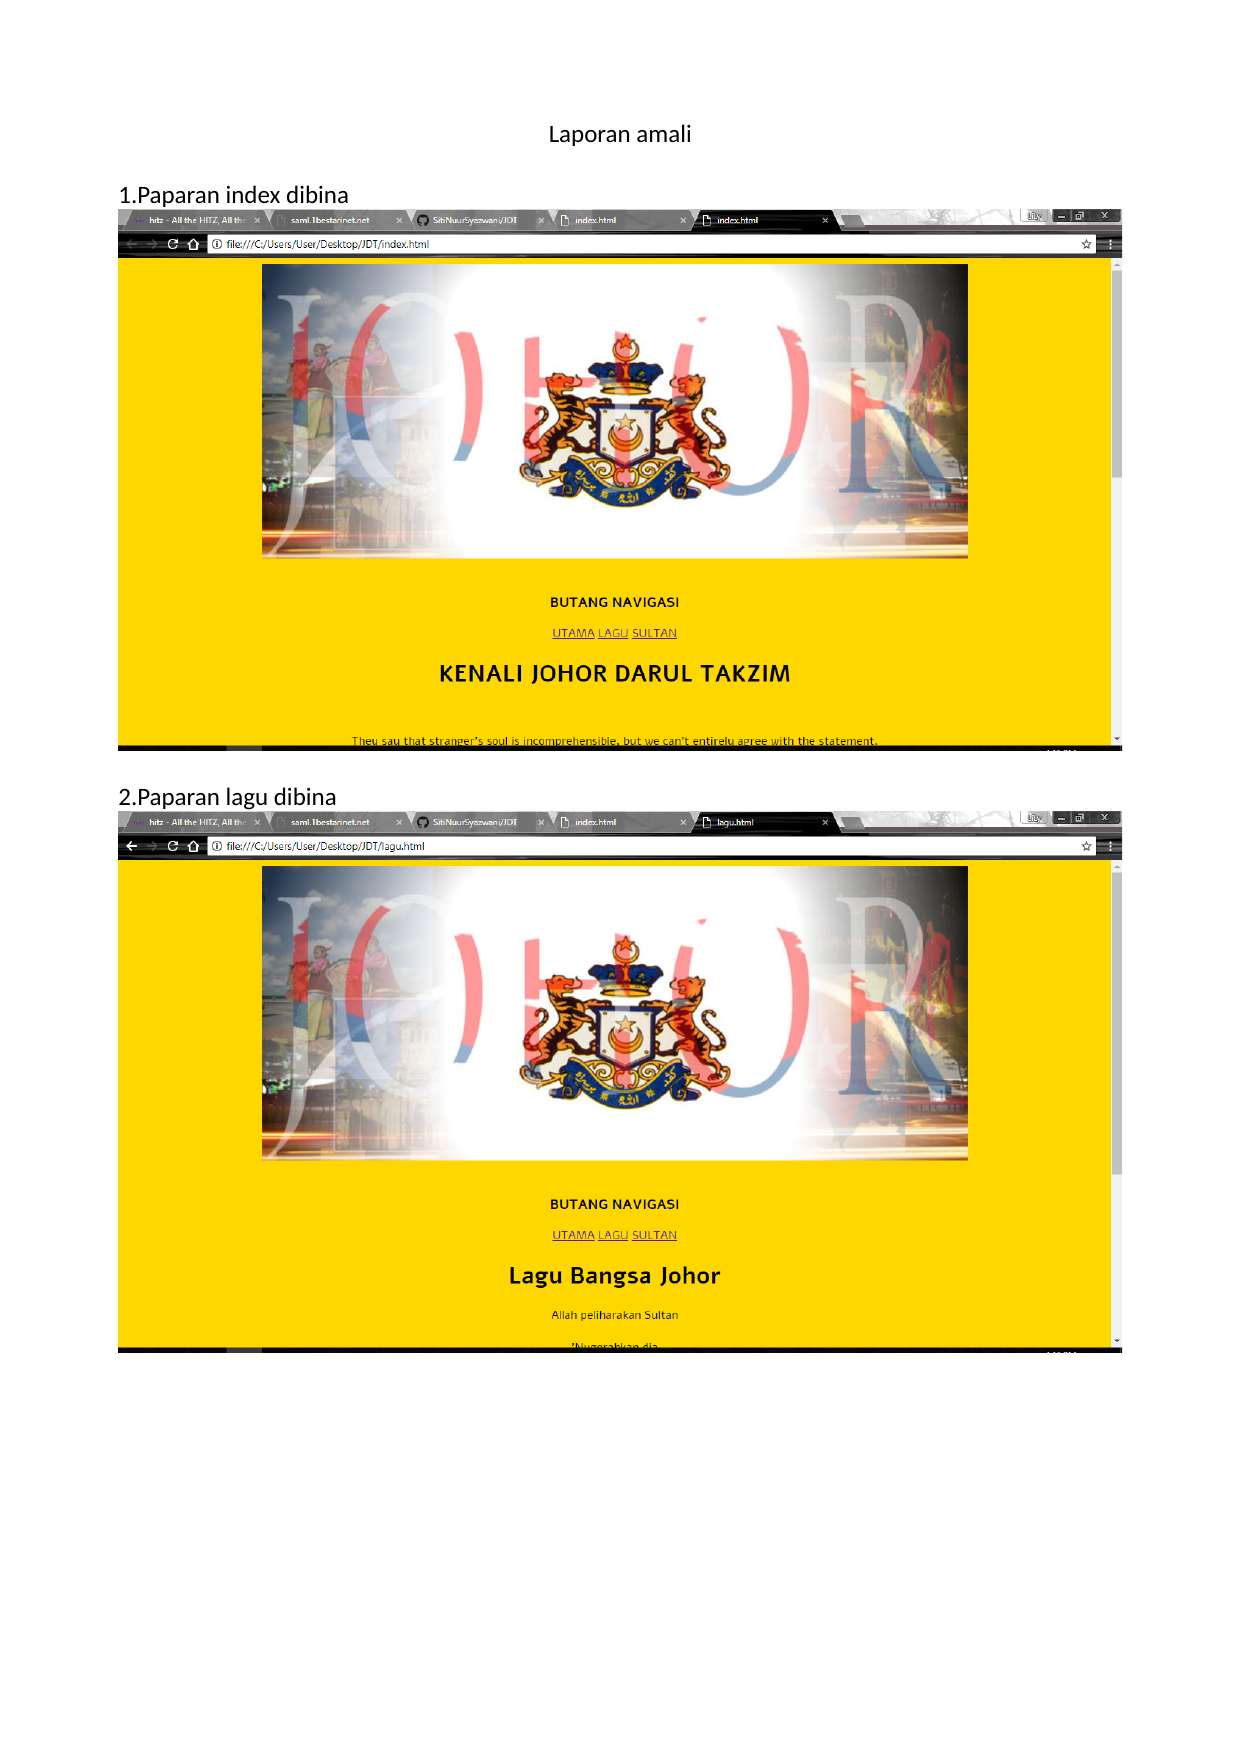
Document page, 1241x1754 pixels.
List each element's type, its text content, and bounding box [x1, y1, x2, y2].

picture [118, 811, 1123, 1353]
text 2.Paparan lagu dibina [118, 781, 1122, 811]
text 1.Paparan index dibina [118, 179, 1122, 209]
picture [118, 209, 1123, 751]
text Laporan amali [118, 118, 1122, 149]
